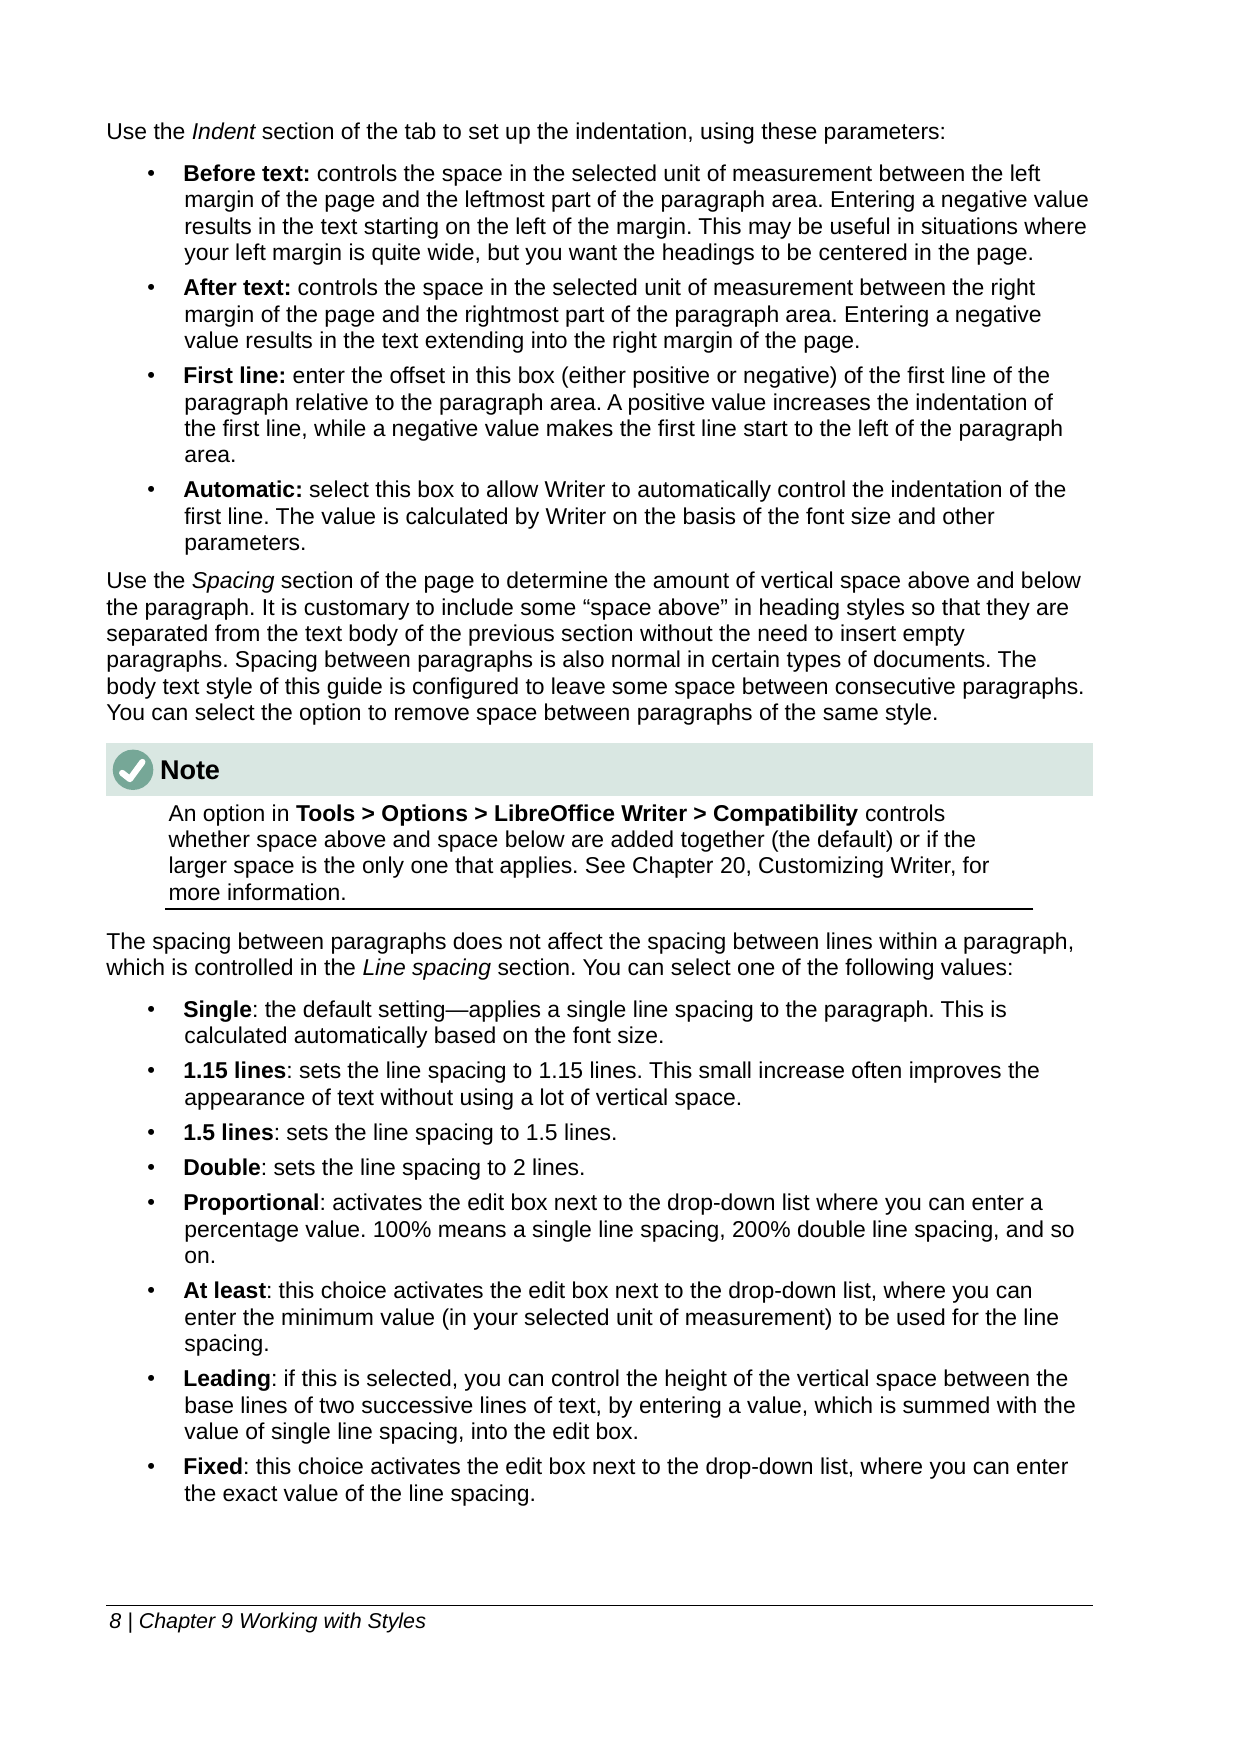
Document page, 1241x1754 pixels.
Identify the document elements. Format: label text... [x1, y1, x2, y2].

list Double: sets the line spacing to 2 lines. [144, 1151, 1093, 1181]
list Before text: controls the space in the selected unit of measurement between the left margin of the page and the leftmost part of the paragraph area. Entering a negative value results in the text starting on the left of the margin. This may be useful in situations where your left margin is quite wide, but you want the headings to be centered in the page. [144, 157, 1093, 265]
list 1.5 lines: sets the line spacing to 1.5 lines. [144, 1116, 1093, 1145]
list Use the Indent section of the tab to set up the indentation, using these parameters: [106, 118, 1093, 144]
text An option in Tools > Options > LibreOffice Writer > Compatibility controls whether space above and space below are added together (the default) or if the larger space is the only one that applies. See Chapter 20, Customizing Writer, for more information. [165, 796, 1033, 908]
list Leading: if this is selected, you can control the height of the vertical space between the base lines of two successive lines of text, by entering a value, which is summed with the value of single line spacing, into the edit box. [144, 1362, 1093, 1444]
list Automatic: select this box to allow Writer to automatically control the indentation of the first line. The value is calculated by Writer on the basis of the font size and other parameters. [144, 473, 1093, 558]
list 1.15 lines: sets the line spacing to 1.15 lines. This small increase often improves the appearance of text without using a lot of vertical space. [144, 1054, 1093, 1110]
subtitle Note [106, 743, 1093, 796]
list Fixed: this choice activates the edit box next to the drop-down list, where you can enter the exact value of the line spacing. [144, 1450, 1093, 1509]
list After text: controls the space in the selected unit of measurement between the right margin of the page and the rightmost part of the paragraph area. Entering a negative value results in the text extending into the right margin of the page. [144, 271, 1093, 353]
list First line: enter the offset in this box (either positive or negative) of the first line of the paragraph relative to the paragraph area. A positive value increases the indentation of the first line, while a negative value makes the first line start to the left of the paragraph area. [144, 359, 1093, 467]
list The spacing between paragraphs does not affect the spacing between lines within a paragraph, which is controlled in the Line spacing section. You can select one of the following values: [106, 928, 1093, 980]
text Use the Spacing section of the page to determine the amount of vertical space above and below the paragraph. It is customary to include some “space above” in heading styles so that they are separated from the text body of the previous section without the need to insert empty paragraphs. Spacing between paragraphs is also normal in certain types of documents. The body text style of this guide is configured to leave some space between consecutive paragraphs. You can select the option to remove space between paragraphs of the same style. [106, 567, 1093, 725]
list Single: the default setting—applies a single line spacing to the paragraph. This is calculated automatically based on the font size. [144, 993, 1093, 1048]
list At least: this choice activates the edit box next to the drop-down list, where you can enter the minimum value (in your selected unit of measurement) to be used for the line spacing. [144, 1274, 1093, 1356]
list Proportional: activates the edit box next to the drop-down list where you can enter a percentage value. 100% means a single line spacing, 200% double line spacing, and so on. [144, 1186, 1093, 1268]
